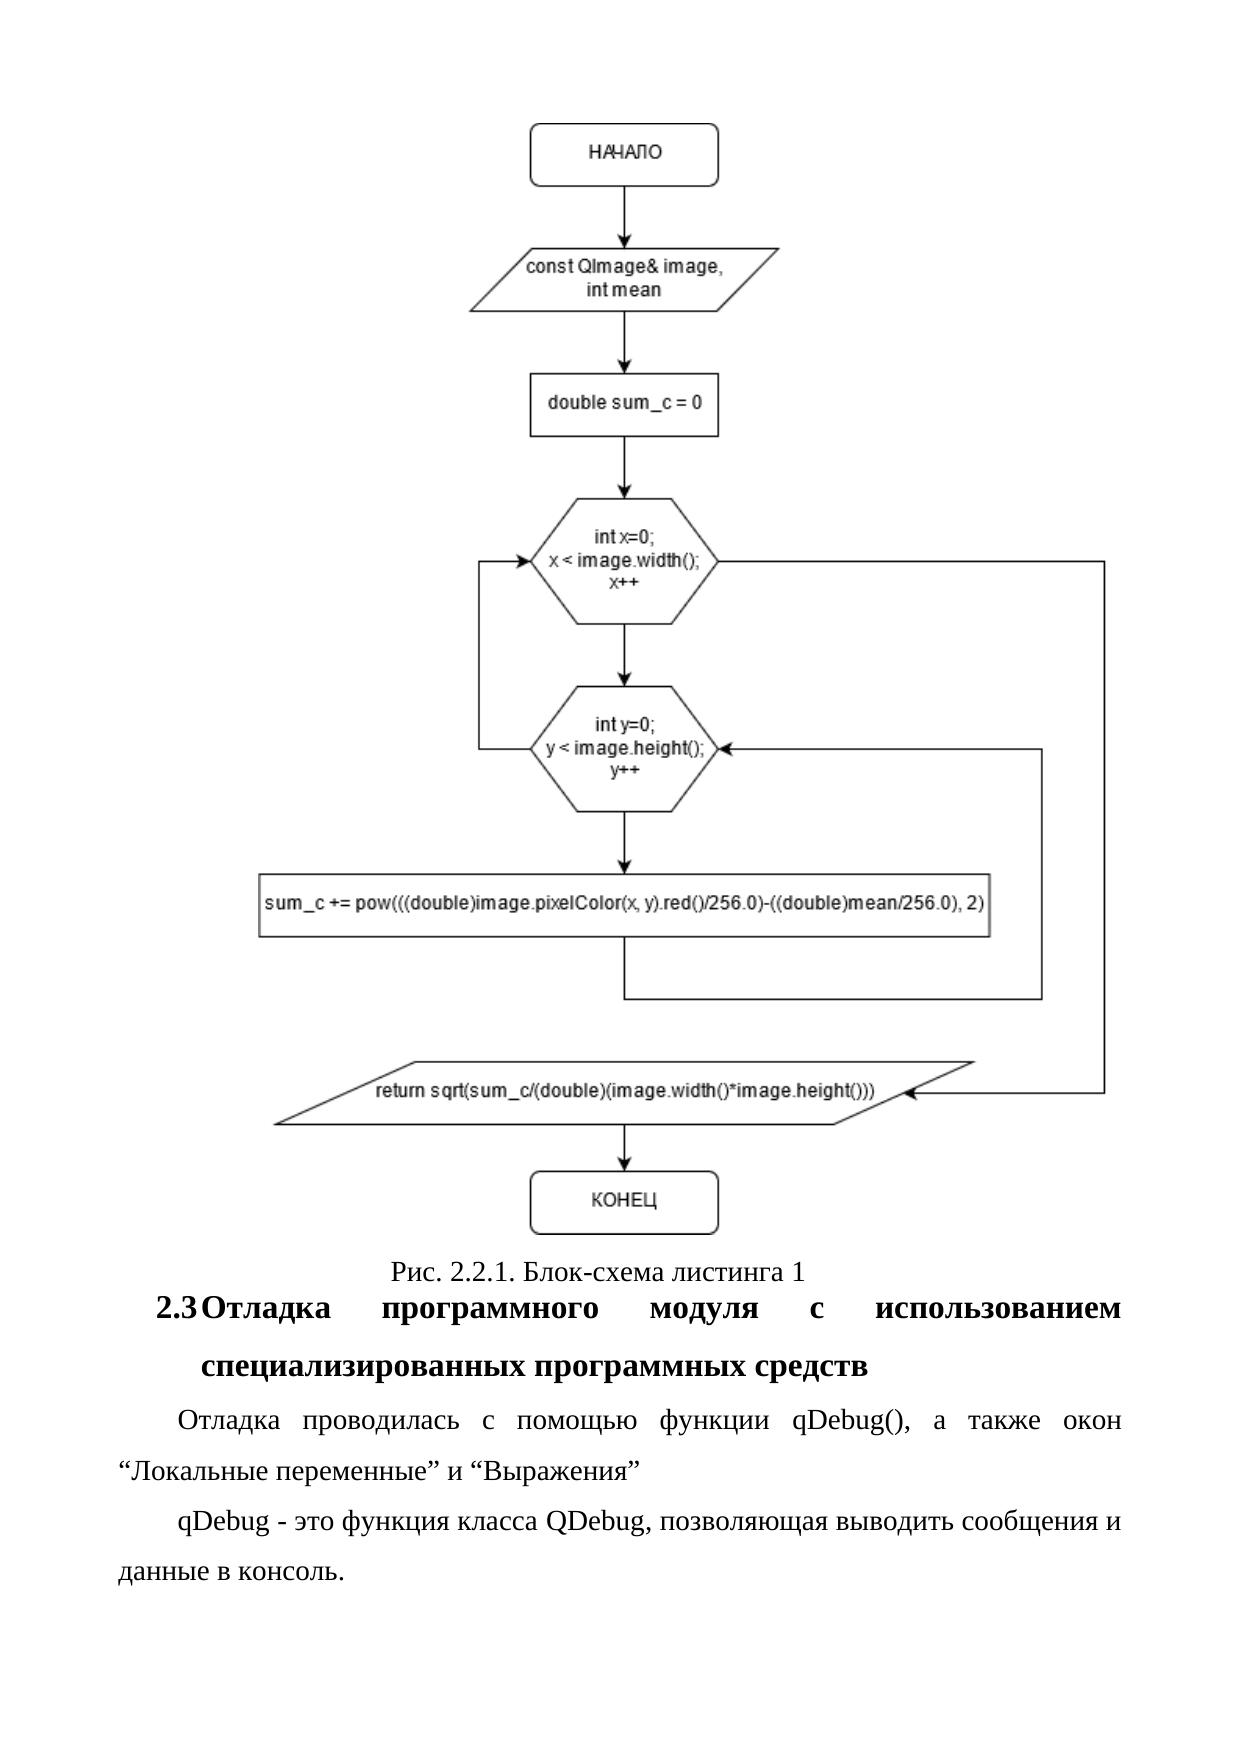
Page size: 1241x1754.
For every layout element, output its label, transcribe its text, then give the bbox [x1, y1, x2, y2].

list Отладка программного модуля с использованием специализированных программных средств [156, 1287, 1122, 1383]
picture [258, 123, 1118, 1235]
text Отладка проводилась с помощью функции qDebug(), а также окон “Локальные переменные” и “Выражения” [118, 1402, 1122, 1486]
text Рис. 2.2.1. Блок-схема листинга 1 [29, 1254, 1166, 1287]
text qDebug - это функция класса QDebug, позволяющая выводить сообщения и данные в консоль. [118, 1503, 1122, 1587]
